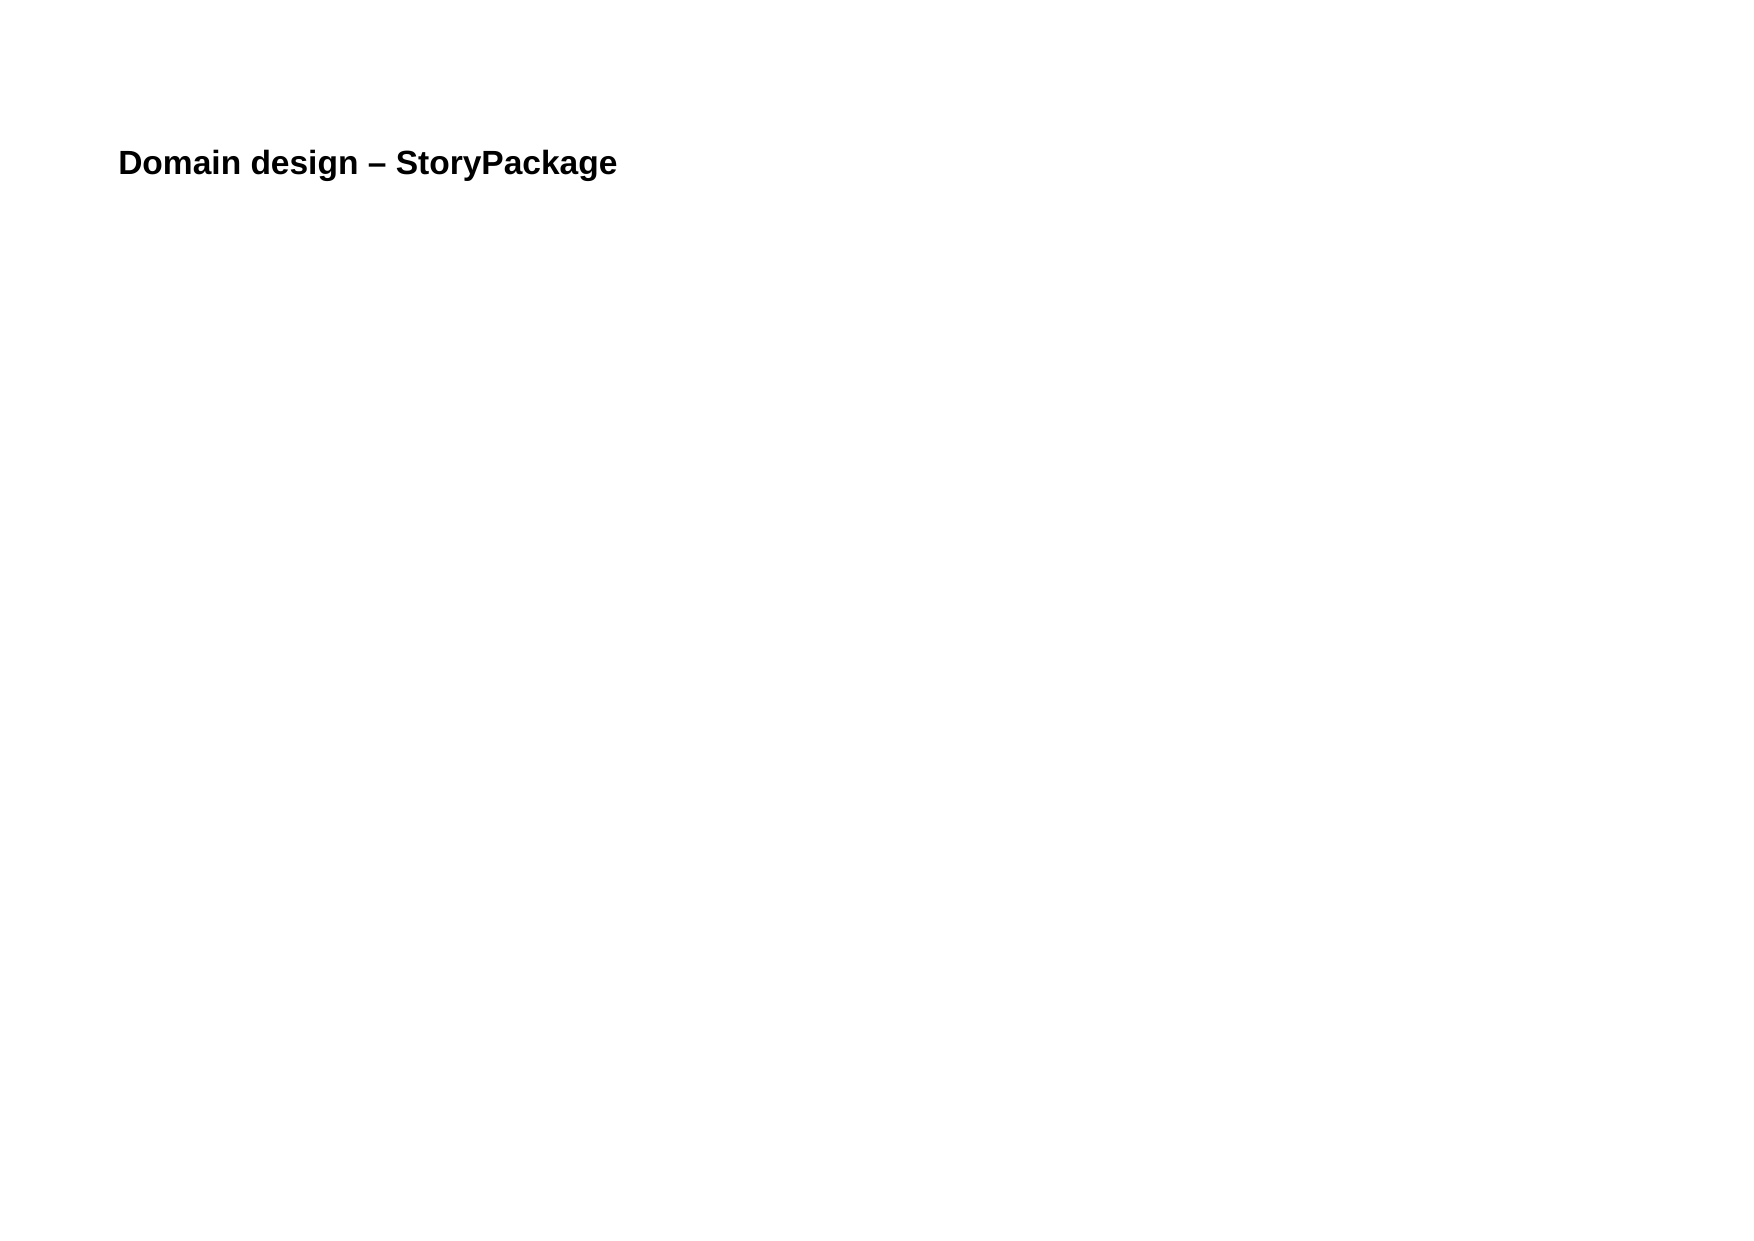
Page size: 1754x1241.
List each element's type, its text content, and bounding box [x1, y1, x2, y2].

subtitle Domain design – StoryPackage [118, 143, 1636, 182]
